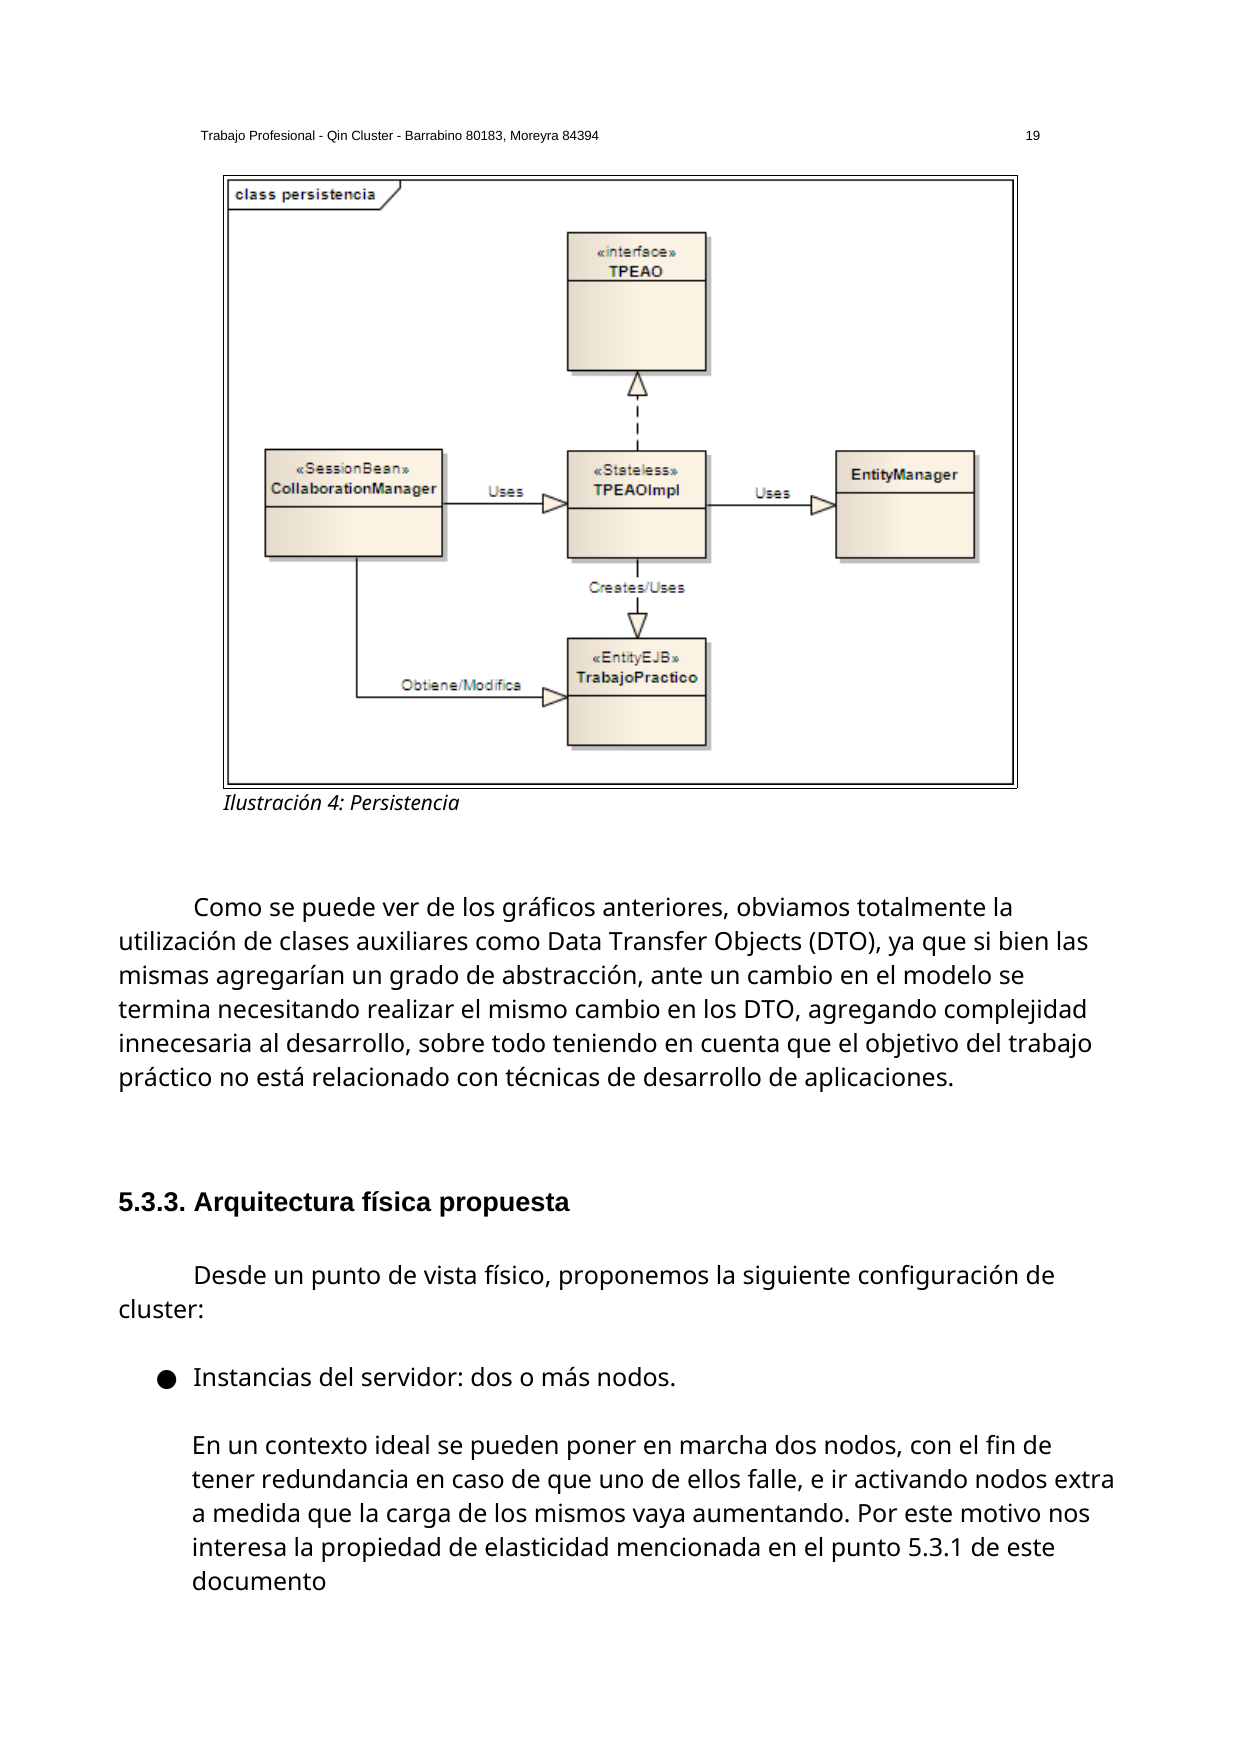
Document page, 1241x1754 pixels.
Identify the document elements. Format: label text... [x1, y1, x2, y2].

subtitle 5.3.3. Arquitectura física propuesta [118, 1187, 1122, 1217]
text Como se puede ver de los gráficos anteriores, obviamos totalmente la utilización de clases auxiliares como Data Transfer Objects (DTO), ya que si bien las mismas agregarían un grado de abstracción, ante un cambio en el modelo se termina necesitando realizar el mismo cambio en los DTO, agregando complejidad innecesaria al desarrollo, sobre todo teniendo en cuenta que el objetivo del trabajo práctico no está relacionado con técnicas de desarrollo de aplicaciones. [118, 889, 1122, 1094]
text Desde un punto de vista físico, proponemos la siguiente configuración de cluster: [118, 1257, 1122, 1326]
text En un contexto ideal se pueden poner en marcha dos nodos, con el fin de tener redundancia en caso de que uno de ellos falle, e ir activando nodos extra a medida que la carga de los mismos vaya aumentando. Por este motivo nos interesa la propiedad de elasticidad mencionada en el punto 5.3.1 de este documento [192, 1394, 1122, 1598]
list Instancias del servidor: dos o más nodos. [156, 1359, 1122, 1394]
picture [226, 178, 1014, 785]
text Ilustración 4: Persistencia [223, 789, 1017, 816]
